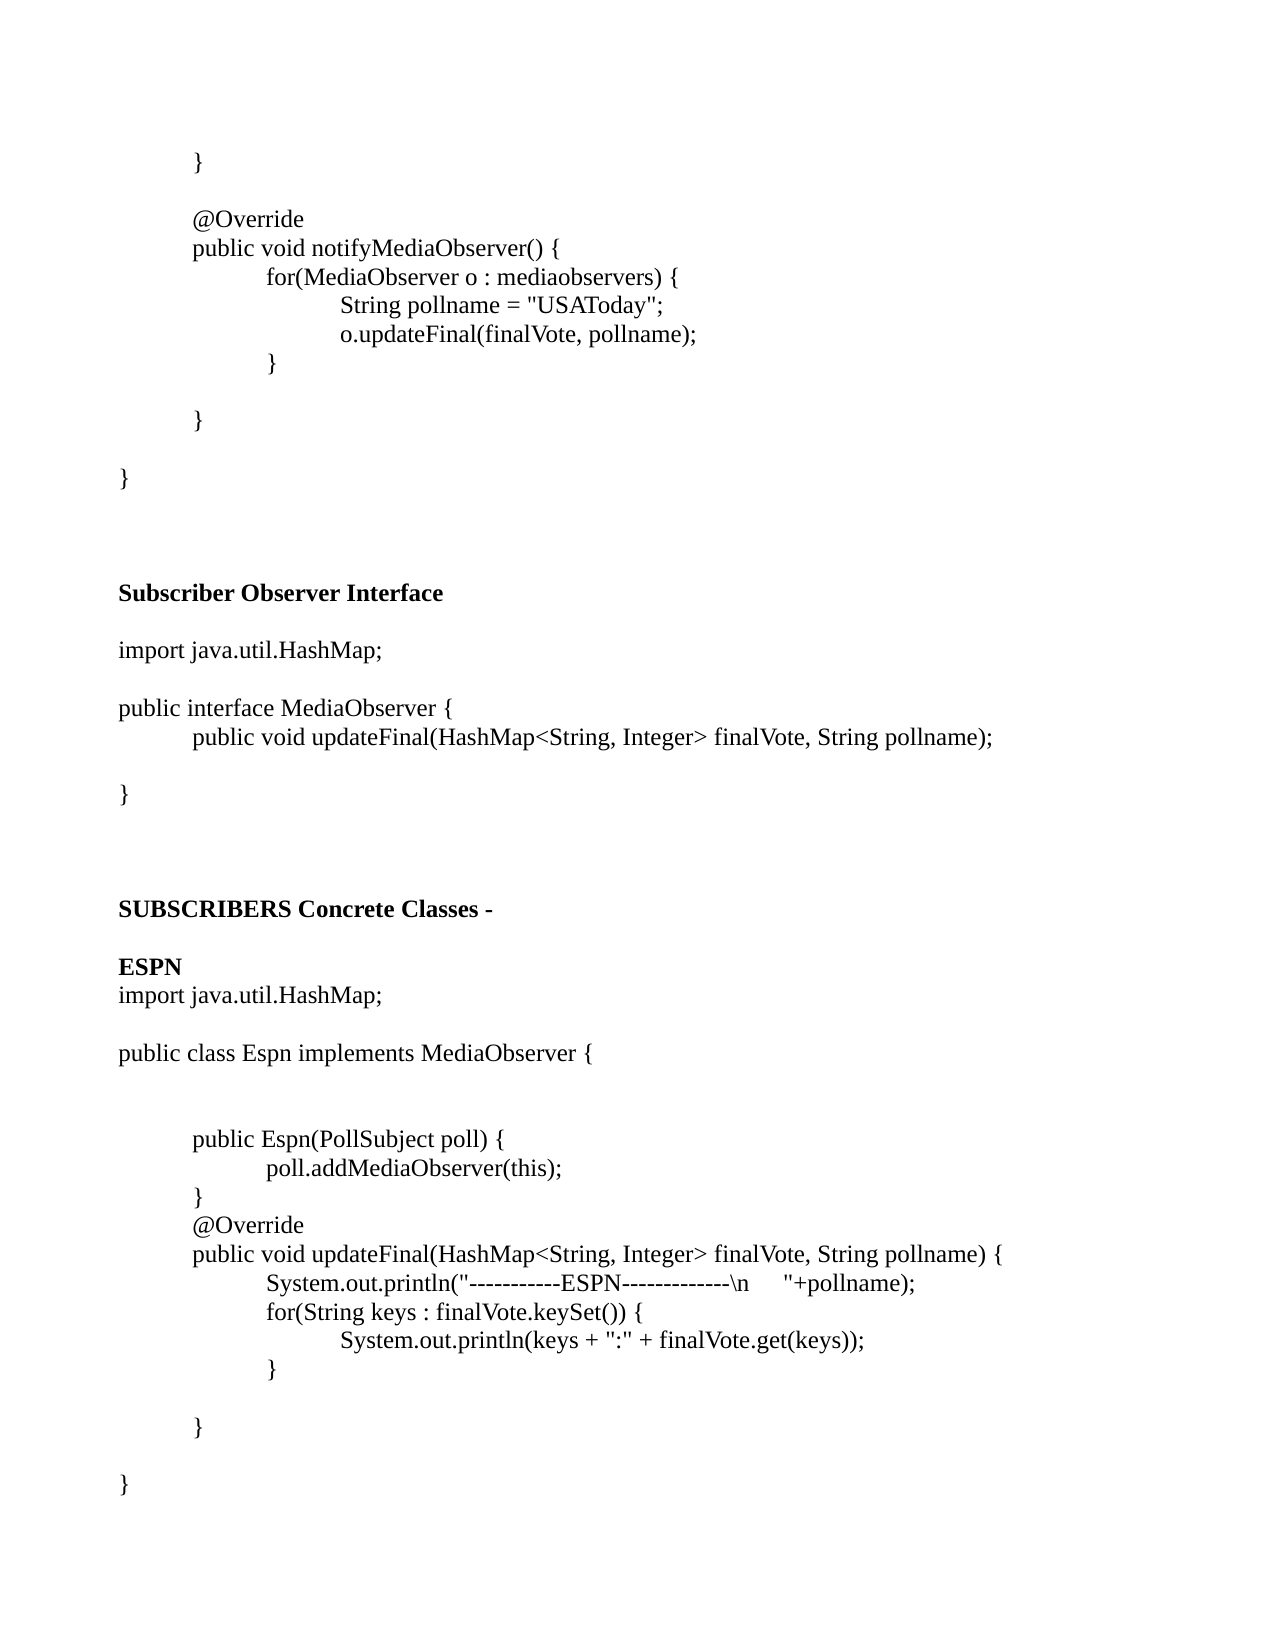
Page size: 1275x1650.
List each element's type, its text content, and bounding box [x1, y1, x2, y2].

text } [118, 1412, 1157, 1441]
text Subscriber Observer Interface [118, 578, 1157, 607]
text o.updateFinal(finalVote, pollname); [118, 319, 1157, 348]
text System.out.println("-----------ESPN-------------\n "+pollname); [118, 1268, 1157, 1297]
text public Espn(PollSubject poll) { [118, 1124, 1157, 1153]
text import java.util.HashMap; [118, 636, 1157, 664]
text @Override [118, 1211, 1157, 1239]
text } [118, 348, 1157, 377]
text } [118, 1182, 1157, 1211]
text } [118, 779, 1157, 808]
text } [118, 406, 1157, 434]
text public void notifyMediaObserver() { [118, 233, 1157, 262]
text ESPN [118, 952, 1157, 981]
text } [118, 147, 1157, 176]
text } [118, 1354, 1157, 1383]
text public class Espn implements MediaObserver { [118, 1038, 1157, 1067]
text } [118, 463, 1157, 492]
text public void updateFinal(HashMap<String, Integer> finalVote, String pollname); [118, 722, 1157, 751]
text System.out.println(keys + ":" + finalVote.get(keys)); [118, 1326, 1157, 1354]
text @Override [118, 204, 1157, 233]
text String pollname = "USAToday"; [118, 291, 1157, 319]
text } [118, 1469, 1157, 1498]
text poll.addMediaObserver(this); [118, 1153, 1157, 1182]
text public interface MediaObserver { [118, 693, 1157, 722]
text public void updateFinal(HashMap<String, Integer> finalVote, String pollname) { [118, 1239, 1157, 1268]
text SUBSCRIBERS Concrete Classes - [118, 894, 1157, 923]
text for(String keys : finalVote.keySet()) { [118, 1297, 1157, 1326]
text for(MediaObserver o : mediaobservers) { [118, 262, 1157, 291]
text import java.util.HashMap; [118, 981, 1157, 1009]
